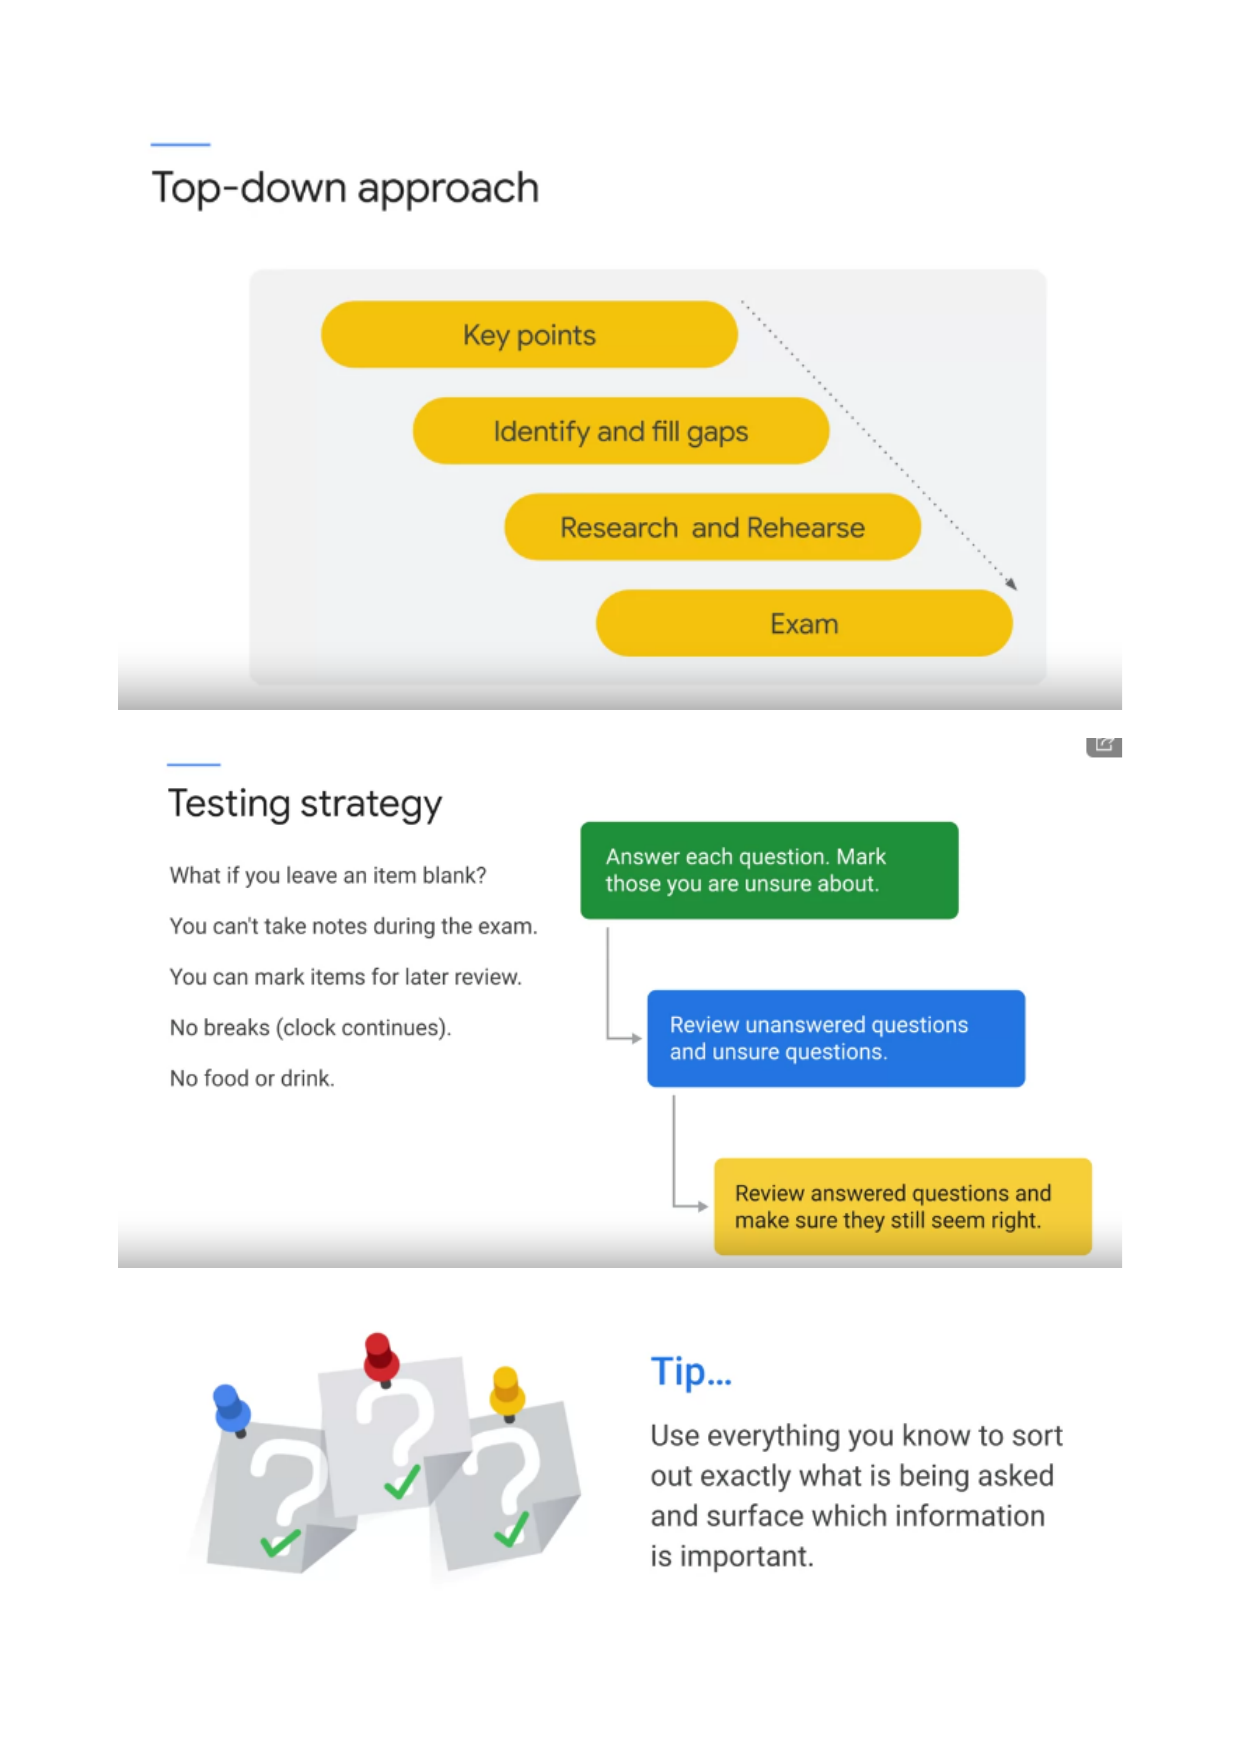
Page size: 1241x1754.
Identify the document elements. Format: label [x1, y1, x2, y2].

picture [118, 738, 1123, 1268]
picture [118, 118, 1123, 710]
picture [118, 1296, 1123, 1621]
